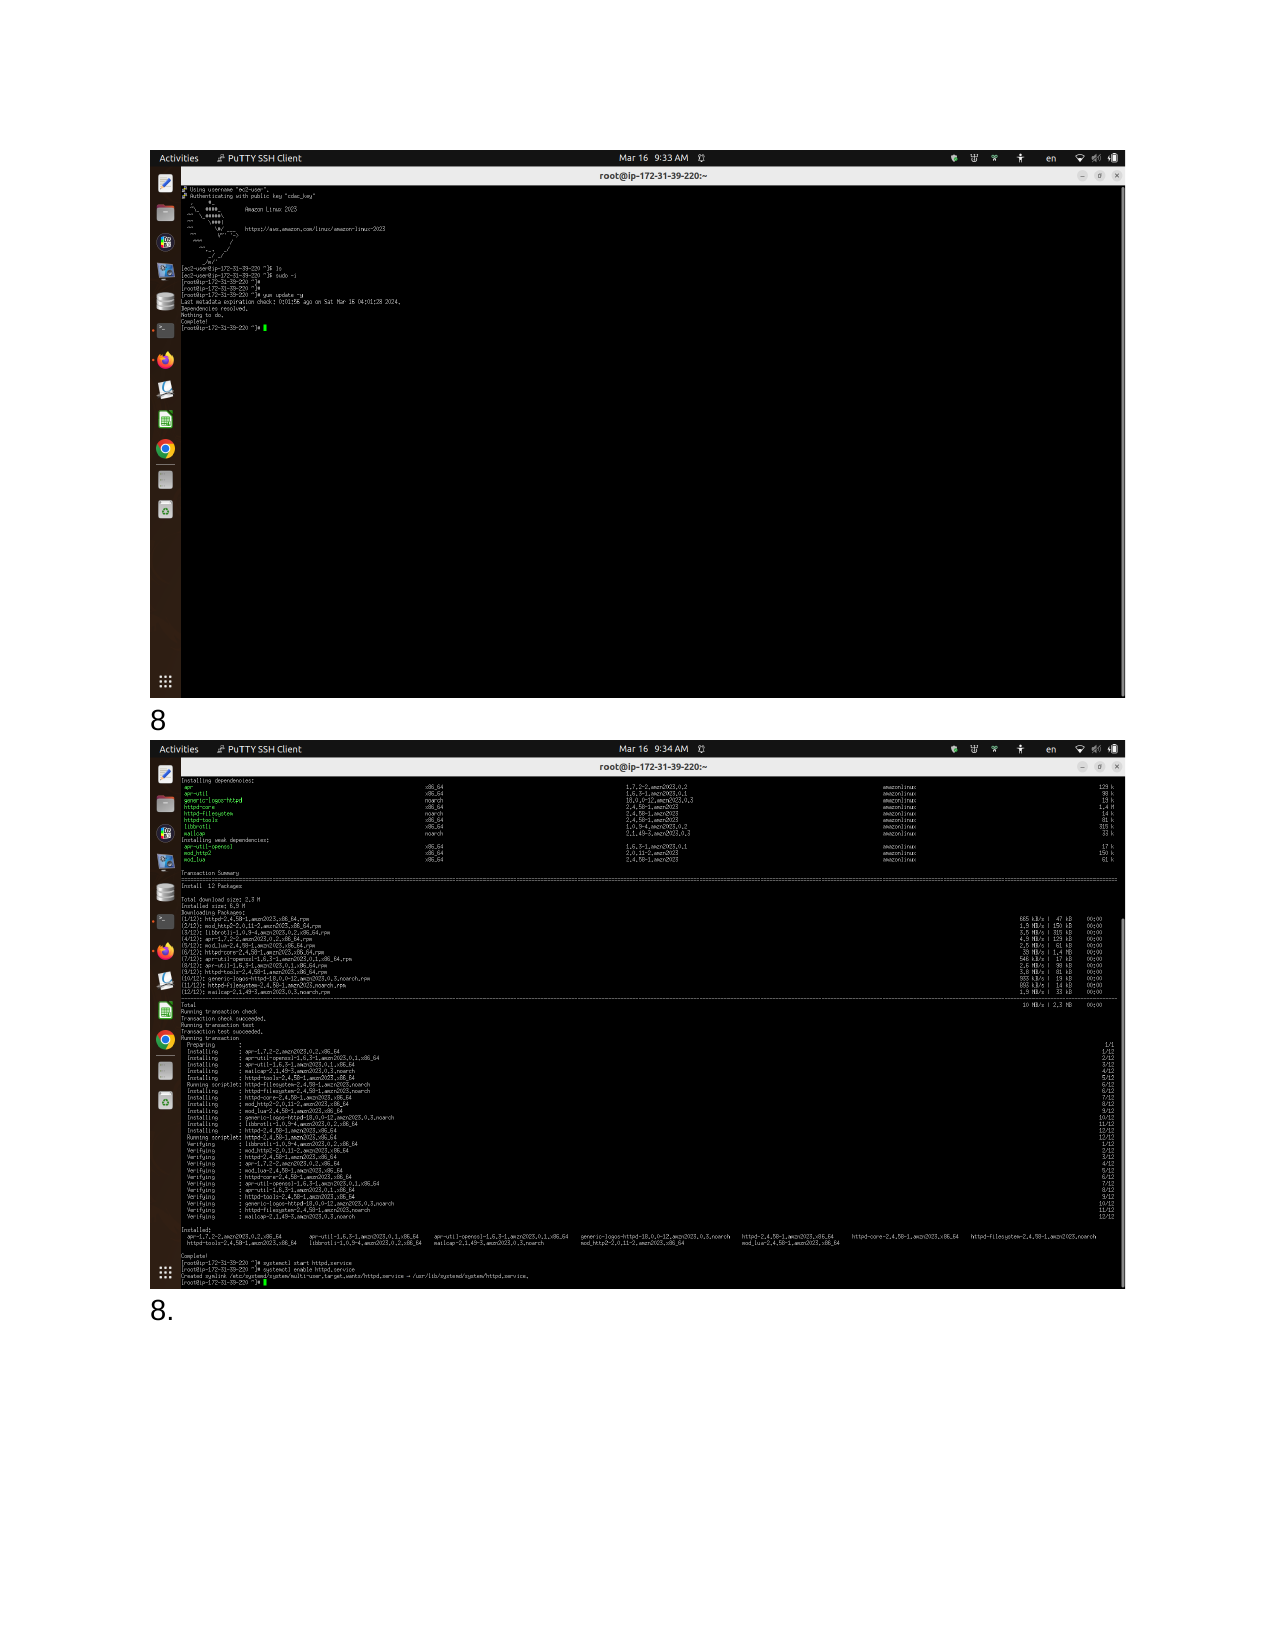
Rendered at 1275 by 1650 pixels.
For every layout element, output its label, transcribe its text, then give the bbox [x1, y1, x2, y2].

text 88. [150, 1289, 1125, 1327]
picture [150, 150, 1125, 698]
picture [150, 740, 1125, 1289]
text 88. [150, 698, 1125, 740]
